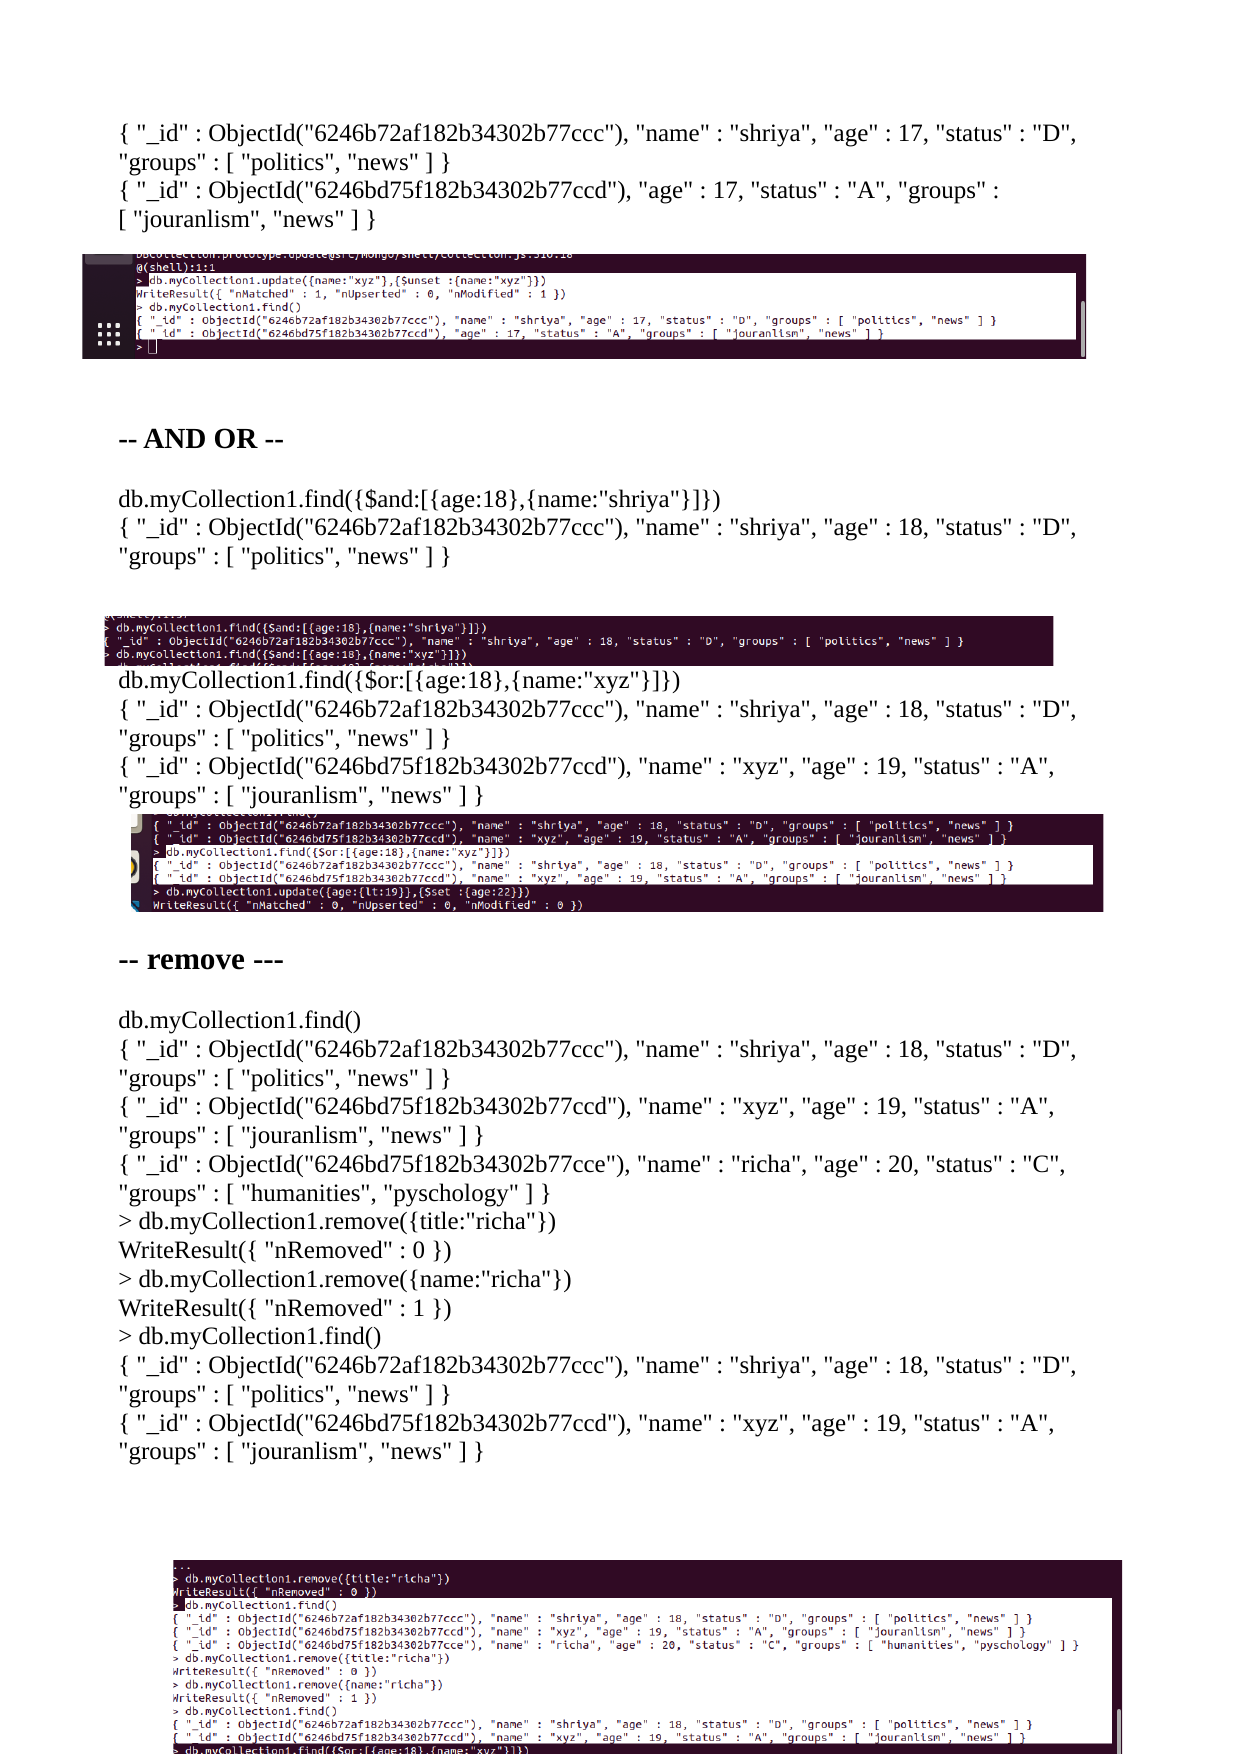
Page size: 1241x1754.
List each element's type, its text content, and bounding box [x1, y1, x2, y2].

text { "_id" : ObjectId("6246bd75f182b34302b77ccd"), "name" : "xyz", "age" : 19, "status" : "A", "groups" : [ "jouranlism", "news" ] } [118, 1091, 1122, 1149]
text > db.myCollection1.remove({title:"richa"}) [118, 1206, 1122, 1235]
text { "_id" : ObjectId("6246bd75f182b34302b77ccd"), "name" : "xyz", "age" : 19, "status" : "A", "groups" : [ "jouranlism", "news" ] } [118, 1408, 1122, 1465]
text { "_id" : ObjectId("6246bd75f182b34302b77cce"), "name" : "richa", "age" : 20, "status" : "C", "groups" : [ "humanities", "pyschology" ] } [118, 1149, 1122, 1206]
text WriteResult({ "nRemoved" : 0 }) [118, 1235, 1122, 1264]
text { "_id" : ObjectId("6246b72af182b34302b77ccc"), "name" : "shriya", "age" : 17, "status" : "D", "groups" : [ "politics", "news" ] } [118, 118, 1122, 176]
text -- remove --- [118, 941, 1122, 976]
text db.myCollection1.find({$or:[{age:18},{name:"xyz"}]}) [118, 599, 1122, 694]
picture [104, 616, 1054, 666]
text { "_id" : ObjectId("6246b72af182b34302b77ccc"), "name" : "shriya", "age" : 18, "status" : "D", "groups" : [ "politics", "news" ] } [118, 1034, 1122, 1091]
text > db.myCollection1.find() [118, 1321, 1122, 1350]
text WriteResult({ "nRemoved" : 1 }) [118, 1293, 1122, 1321]
text > db.myCollection1.remove({name:"richa"}) [118, 1264, 1122, 1293]
text { "_id" : ObjectId("6246bd75f182b34302b77ccd"), "age" : 17, "status" : "A", "groups" : [ "jouranlism", "news" ] } [118, 176, 1122, 233]
picture [131, 814, 1104, 912]
text db.myCollection1.find({$and:[{age:18},{name:"shriya"}]}) [118, 484, 1122, 512]
text -- AND OR -- [118, 421, 1122, 455]
picture [173, 1560, 1123, 1754]
text { "_id" : ObjectId("6246bd75f182b34302b77ccd"), "name" : "xyz", "age" : 19, "status" : "A", "groups" : [ "jouranlism", "news" ] } [118, 751, 1122, 809]
text { "_id" : ObjectId("6246b72af182b34302b77ccc"), "name" : "shriya", "age" : 18, "status" : "D", "groups" : [ "politics", "news" ] } [118, 512, 1122, 570]
text db.myCollection1.find() [118, 1005, 1122, 1034]
text { "_id" : ObjectId("6246b72af182b34302b77ccc"), "name" : "shriya", "age" : 18, "status" : "D", "groups" : [ "politics", "news" ] } [118, 1350, 1122, 1408]
text { "_id" : ObjectId("6246b72af182b34302b77ccc"), "name" : "shriya", "age" : 18, "status" : "D", "groups" : [ "politics", "news" ] } [118, 694, 1122, 751]
